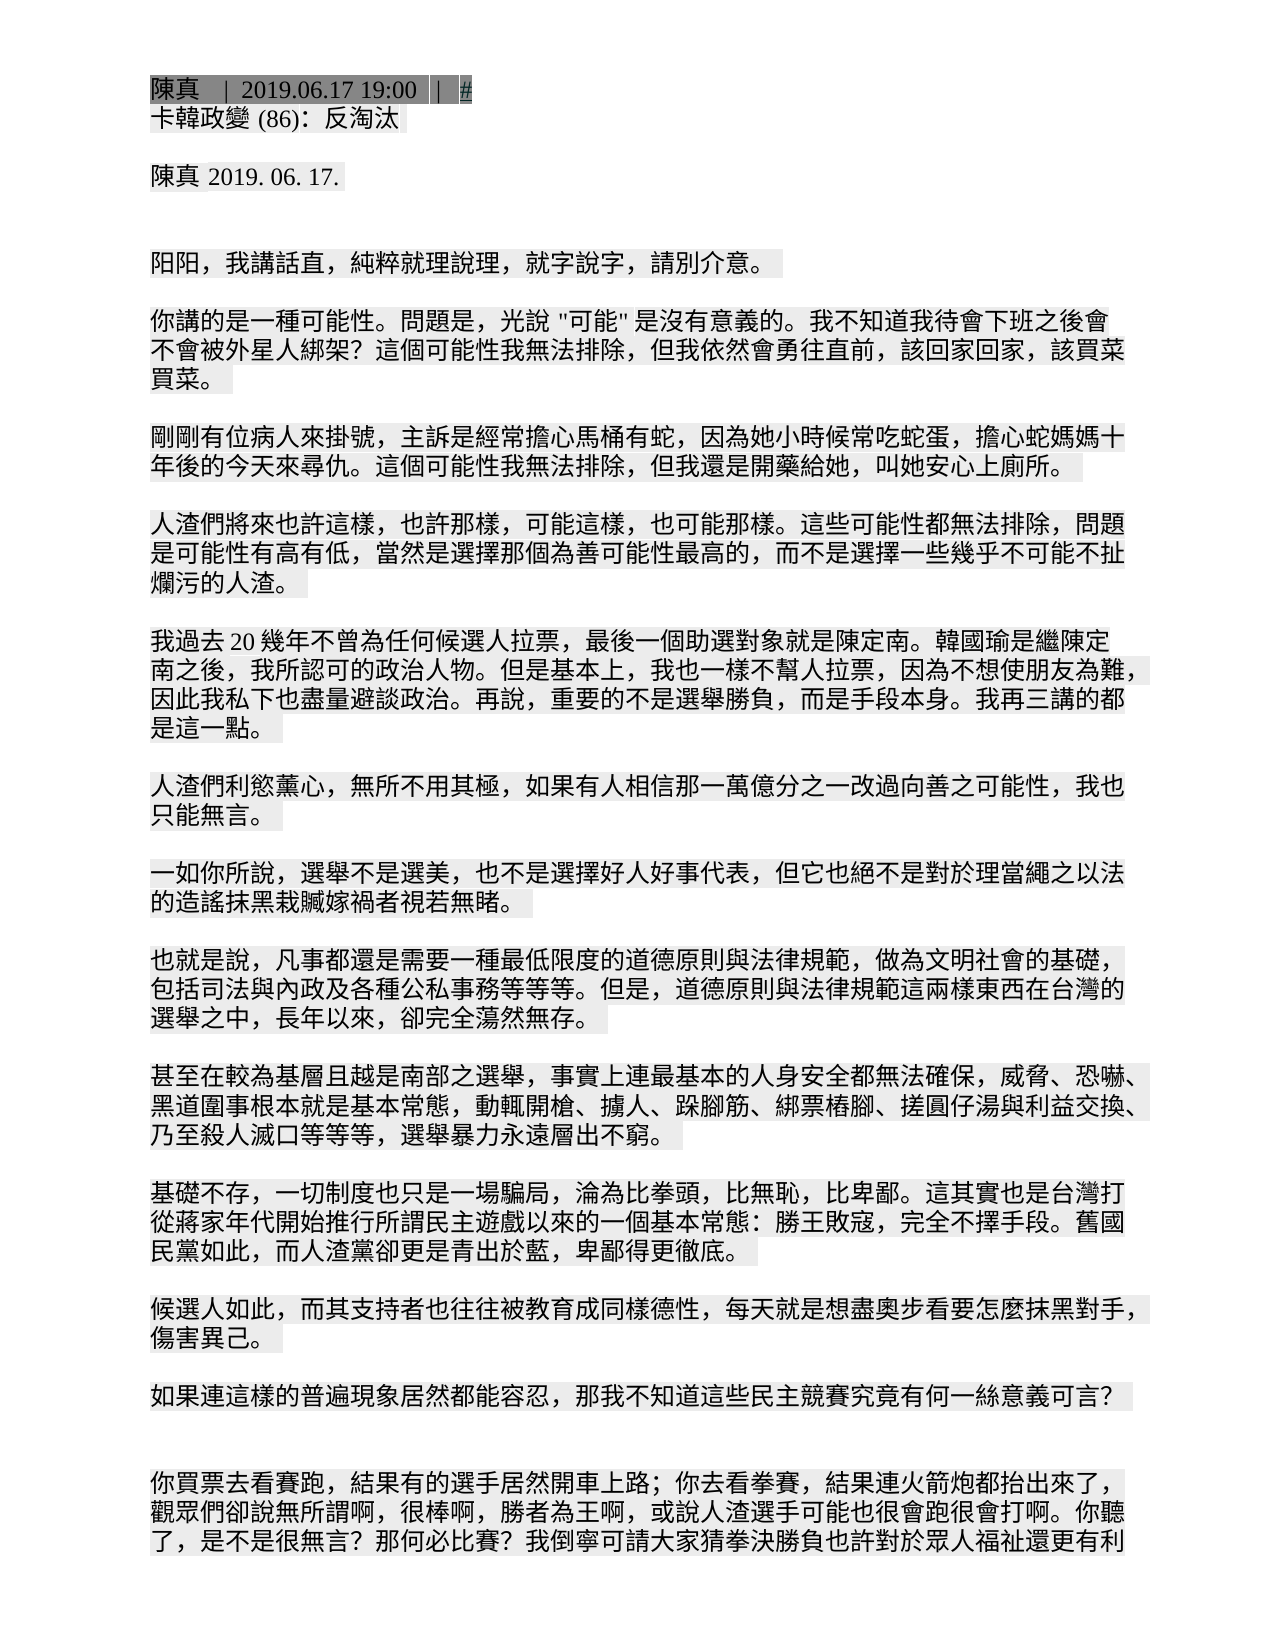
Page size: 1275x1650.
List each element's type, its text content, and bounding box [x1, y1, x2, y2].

text 陳真 | 2019.06.17 19:00 | # [150, 75, 1125, 104]
text 卡韓政變 (86)：反淘汰 陳真 2019. 06. 17. 阳阳，我講話直，純粹就理說理，就字說字，請別介意。 你講的是一種可能性。問題是，光說 "可能" 是沒有意義的。我不知道我待會下班之後會不會被外星人綁架？這個可能性我無法排除，但我依然會勇往直前，該回家回家，該買菜買菜。 剛剛有位病人來掛號，主訴是經常擔心馬桶有蛇，因為她小時候常吃蛇蛋，擔心蛇媽媽十年後的今天來尋仇。這個可能性我無法排除，但我還是開藥給她，叫她安心上廁所。 人渣們將來也許這樣，也許那樣，可能這樣，也可能那樣。這些可能性都無法排除，問題是可能性有高有低，當然是選擇那個為善可能性最高的，而不是選擇一些幾乎不可能不扯爛污的人渣。 我過去20幾年不曾為任何候選人拉票，最後一個助選對象就是陳定南。韓國瑜是繼陳定南之後，我所認可的政治人物。但是基本上，我也一樣不幫人拉票，因為不想使朋友為難，因此我私下也盡量避談政治。再說，重要的不是選舉勝負，而是手段本身。我再三講的都是這一點。 人渣們利慾薰心，無所不用其極，如果有人相信那一萬億分之一改過向善之可能性，我也只能無言。 一如你所說，選舉不是選美，也不是選擇好人好事代表，但它也絕不是對於理當繩之以法的造謠抹黑栽贓嫁禍者視若無睹。 也就是說，凡事都還是需要一種最低限度的道德原則與法律規範，做為文明社會的基礎，包括司法與內政及各種公私事務等等等。但是，道德原則與法律規範這兩樣東西在台灣的選舉之中，長年以來，卻完全蕩然無存。 甚至在較為基層且越是南部之選舉，事實上連最基本的人身安全都無法確保，威脅、恐嚇、黑道圍事根本就是基本常態，動輒開槍、擄人、跺腳筋、綁票樁腳、搓圓仔湯與利益交換、乃至殺人滅口等等等，選舉暴力永遠層出不窮。 基礎不存，一切制度也只是一場騙局，淪為比拳頭，比無恥，比卑鄙。這其實也是台灣打從蔣家年代開始推行所謂民主遊戲以來的一個基本常態：勝王敗寇，完全不擇手段。舊國民黨如此，而人渣黨卻更是青出於藍，卑鄙得更徹底。 候選人如此，而其支持者也往往被教育成同樣德性，每天就是想盡奧步看要怎麼抹黑對手，傷害異己。 如果連這樣的普遍現象居然都能容忍，那我不知道這些民主競賽究竟有何一絲意義可言？ 你買票去看賽跑，結果有的選手居然開車上路；你去看拳賽，結果連火箭炮都抬出來了，觀眾們卻說無所謂啊，很棒啊，勝者為王啊，或說人渣選手可能也很會跑很會打啊。你聽了，是不是很無言？那何必比賽？我倒寧可請大家猜拳決勝負也許對於眾人福祉還更有利些，可能性還更高一些。 當我們完全不在乎手段的合法性與乾淨與否時，這個社會必然會產生一種反淘汰現象，永遠由不擇手段的人渣掌握各項大權與資源。這其實也說明了台灣社會的諸多問題之基本現象。 比方說，黨外人士犧牲奉獻，飽受家破人亡之痛苦。民進黨藉著前人的痛苦而成立，短短三、五年內，卻以光速般的速度腐爛，何以致之？無非就是一種訴諸不擇手段與勝王敗寇思維的反淘汰現象。在過去將近二十年來，更是墮落腐敗到變成一個貪婪無度的人渣黨。 你看，檯面上掌大權的不是大貪官例如柯建銘、阿扁，就是一堆舊國民黨的餘孽例如蔡英文、陳明文等人，要不就是根本數不清的貪婪投機份子例如蘇貞昌及新潮流系，或甚至是臥底黨外的調查局特務 "謝長廷們" 等等等。 當人們根本不在乎基本是非善惡時，整個社會就必然得承受反淘汰的苦果，人渣當道，為所欲為。 [150, 104, 1125, 1556]
